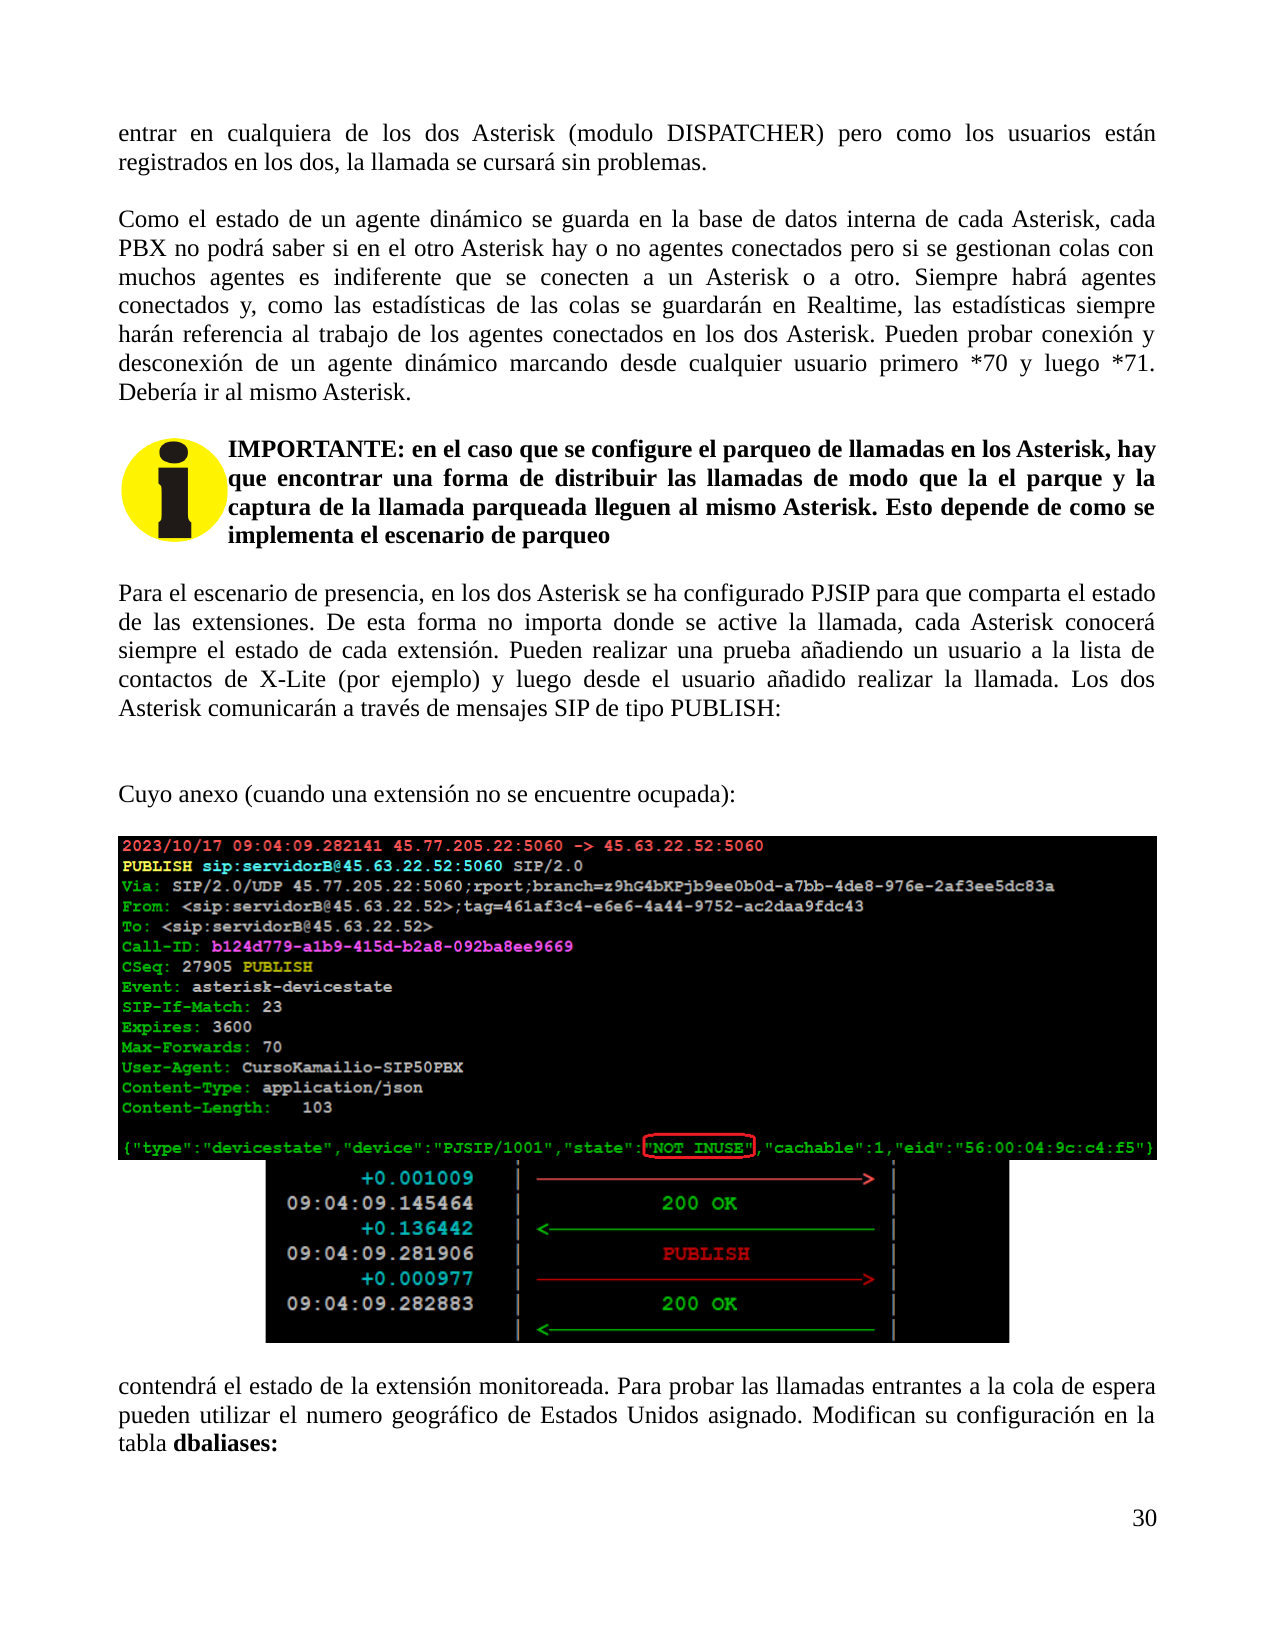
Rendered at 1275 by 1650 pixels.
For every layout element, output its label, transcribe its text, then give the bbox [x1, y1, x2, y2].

picture [118, 836, 1157, 1343]
text Cuyo anexo (cuando una extensión no se encuentre ocupada): [118, 779, 1157, 808]
picture [121, 438, 228, 542]
text IMPORTANTE: en el caso que se configure el parqueo de llamadas en los Asterisk, hay que encontrar una forma de distribuir las llamadas de modo que la el parque y la captura de la llamada parqueada lleguen al mismo Asterisk. Esto depende de como se implementa el escenario de parqueo [118, 434, 1157, 549]
text Para el escenario de presencia, en los dos Asterisk se ha configurado PJSIP para que comparta el estado de las extensiones. De esta forma no importa donde se active la llamada, cada Asterisk conocerá siempre el estado de cada extensión. Pueden realizar una prueba añadiendo un usuario a la lista de contactos de X-Lite (por ejemplo) y luego desde el usuario añadido realizar la llamada. Los dos Asterisk comunicarán a través de mensajes SIP de tipo PUBLISH: [118, 578, 1157, 722]
text contendrá el estado de la extensión monitoreada. Para probar las llamadas entrantes a la cola de espera pueden utilizar el numero geográfico de Estados Unidos asignado. Modifican su configuración en la tabla dbaliases: [118, 1371, 1157, 1457]
text entrar en cualquiera de los dos Asterisk (modulo DISPATCHER) pero como los usuarios están registrados en los dos, la llamada se cursará sin problemas. [118, 118, 1157, 176]
text Como el estado de un agente dinámico se guarda en la base de datos interna de cada Asterisk, cada PBX no podrá saber si en el otro Asterisk hay o no agentes conectados pero si se gestionan colas con muchos agentes es indiferente que se conecten a un Asterisk o a otro. Siempre habrá agentes conectados y, como las estadísticas de las colas se guardarán en Realtime, las estadísticas siempre harán referencia al trabajo de los agentes conectados en los dos Asterisk. Pueden probar conexión y desconexión de un agente dinámico marcando desde cualquier usuario primero *70 y luego *71. Debería ir al mismo Asterisk. [118, 204, 1157, 406]
